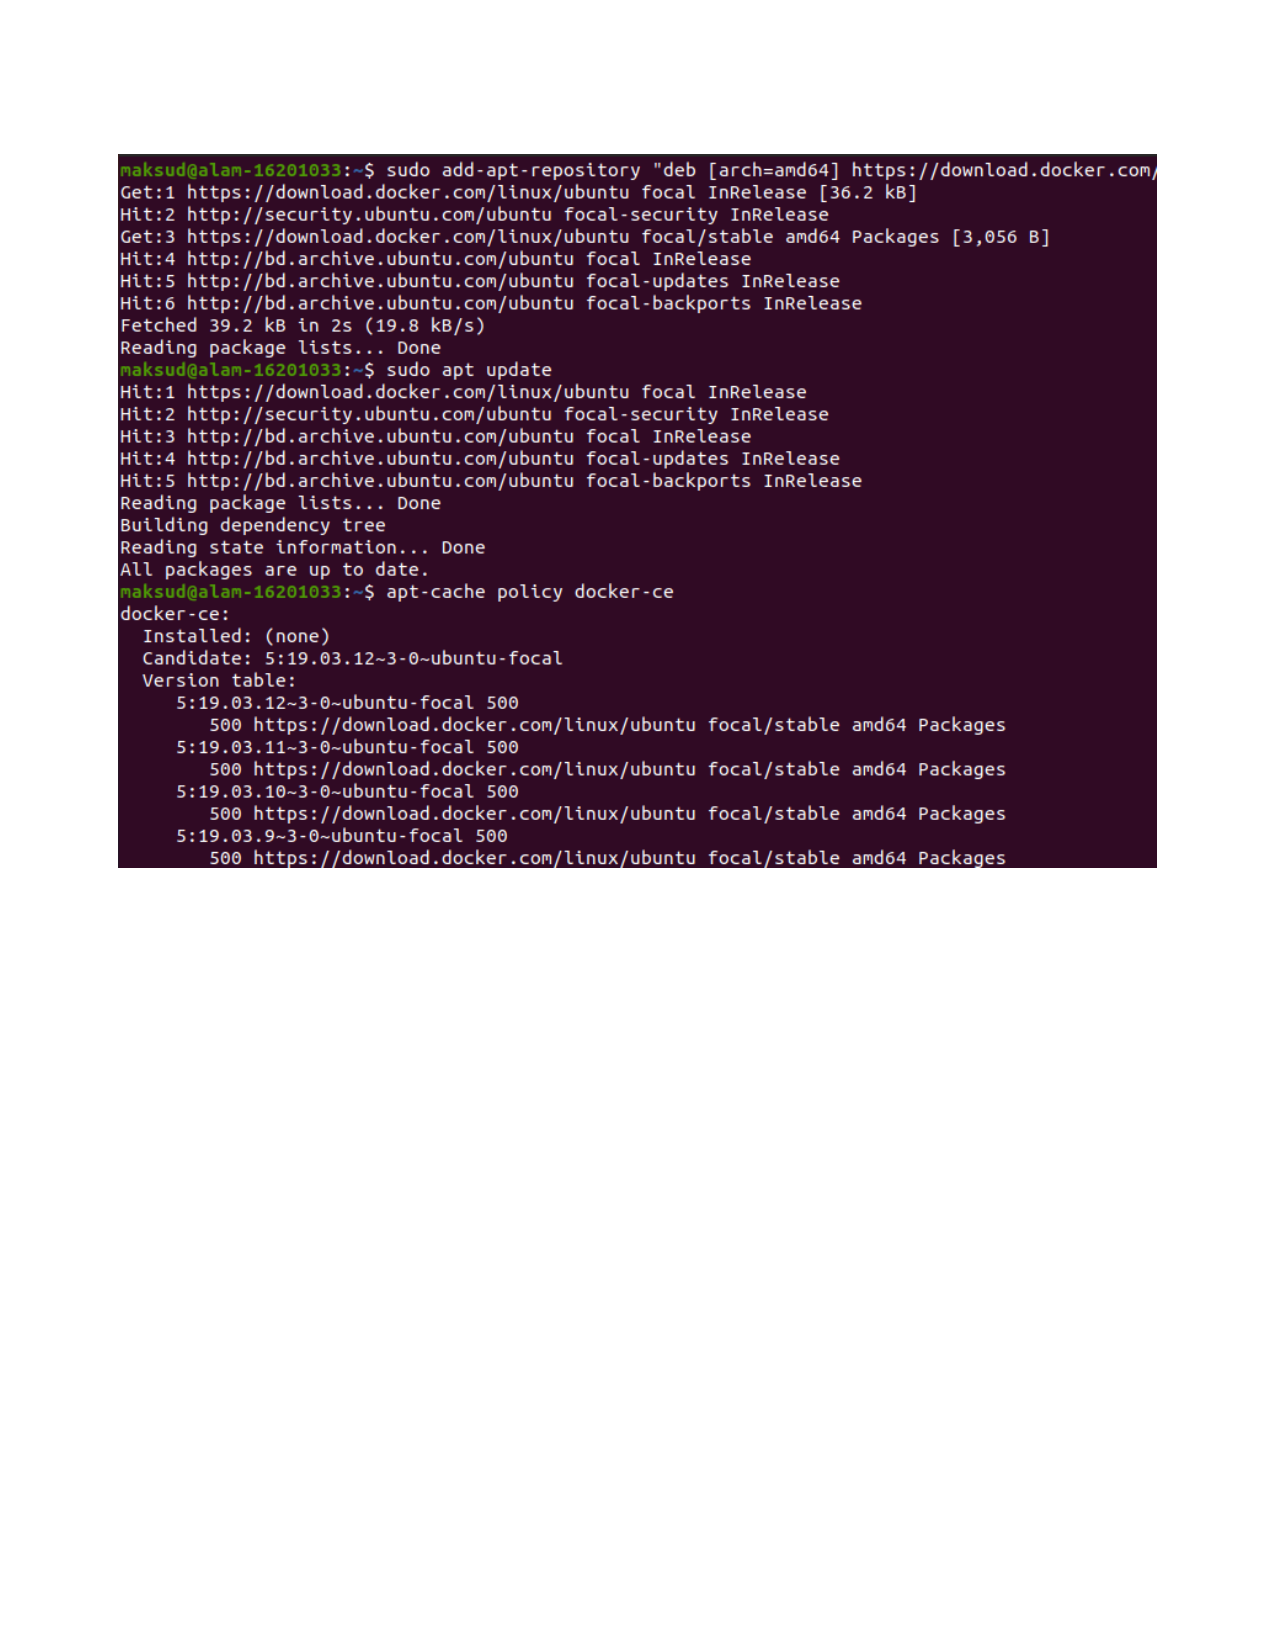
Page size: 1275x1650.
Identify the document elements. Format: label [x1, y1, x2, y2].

picture [118, 154, 1157, 868]
